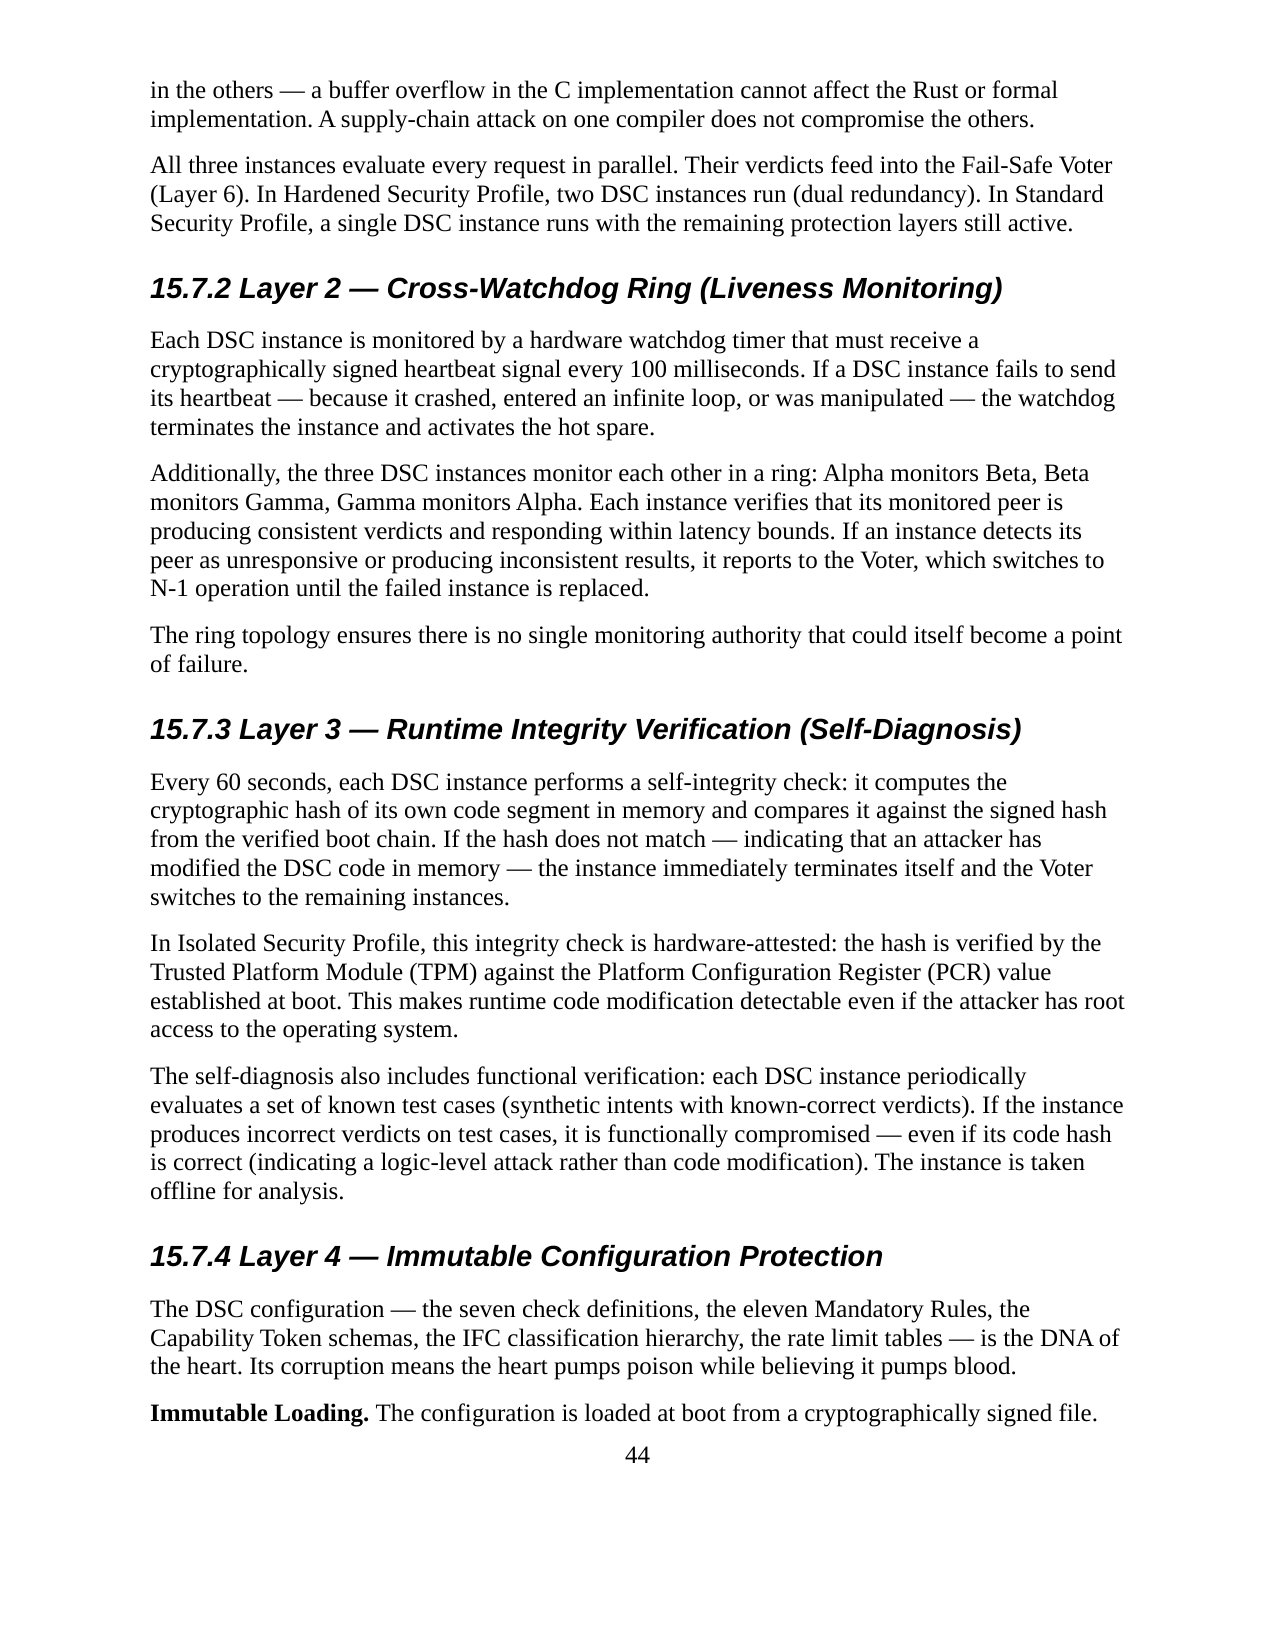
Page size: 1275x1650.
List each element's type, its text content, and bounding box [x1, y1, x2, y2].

subtitle 15.7.2 Layer 2 — Cross-Watchdog Ring (Liveness Monitoring) [150, 271, 1125, 304]
text All three instances evaluate every request in parallel. Their verdicts feed into the Fail-Safe Voter (Layer 6). In Hardened Security Profile, two DSC instances run (dual redundancy). In Standard Security Profile, a single DSC instance runs with the remaining protection layers still active. [150, 150, 1125, 237]
text Every 60 seconds, each DSC instance performs a self-integrity check: it computes the cryptographic hash of its own code segment in memory and compares it against the signed hash from the verified boot chain. If the hash does not match — indicating that an attacker has modified the DSC code in memory — the instance immediately terminates itself and the Voter switches to the remaining instances. [150, 767, 1125, 910]
text The ring topology ensures there is no single monitoring authority that could itself become a point of failure. [150, 620, 1125, 678]
subtitle 15.7.4 Layer 4 — Immutable Configuration Protection [150, 1239, 1125, 1272]
text The DSC configuration — the seven check definitions, the eleven Mandatory Rules, the Capability Token schemas, the IFC classification hierarchy, the rate limit tables — is the DNA of the heart. Its corruption means the heart pumps poison while believing it pumps blood. [150, 1294, 1125, 1380]
text in the others — a buffer overflow in the C implementation cannot affect the Rust or formal implementation. A supply-chain attack on one compiler does not compromise the others. [150, 75, 1125, 132]
text Additionally, the three DSC instances monitor each other in a ring: Alpha monitors Beta, Beta monitors Gamma, Gamma monitors Alpha. Each instance verifies that its monitored peer is producing consistent verdicts and responding within latency bounds. If an instance detects its peer as unresponsive or producing inconsistent results, it reports to the Voter, which switches to N-1 operation until the failed instance is replaced. [150, 458, 1125, 602]
text Immutable Loading. The configuration is loaded at boot from a cryptographically signed file. [150, 1398, 1125, 1427]
text The self-diagnosis also includes functional verification: each DSC instance periodically evaluates a set of known test cases (synthetic intents with known-correct verdicts). If the instance produces incorrect verdicts on test cases, it is functionally compromised — even if its code hash is correct (indicating a logic-level attack rather than code modification). The instance is taken offline for analysis. [150, 1061, 1125, 1205]
subtitle 15.7.3 Layer 3 — Runtime Integrity Verification (Self-Diagnosis) [150, 712, 1125, 745]
text Each DSC instance is monitored by a hardware watchdog timer that must receive a cryptographically signed heartbeat signal every 100 milliseconds. If a DSC instance fails to send its heartbeat — because it crashed, entered an infinite loop, or was manipulated — the watchdog terminates the instance and activates the hot spare. [150, 326, 1125, 441]
text In Isolated Security Profile, this integrity check is hardware-attested: the hash is verified by the Trusted Platform Module (TPM) against the Platform Configuration Register (PCR) value established at boot. This makes runtime code modification detectable even if the attacker has root access to the operating system. [150, 928, 1125, 1043]
